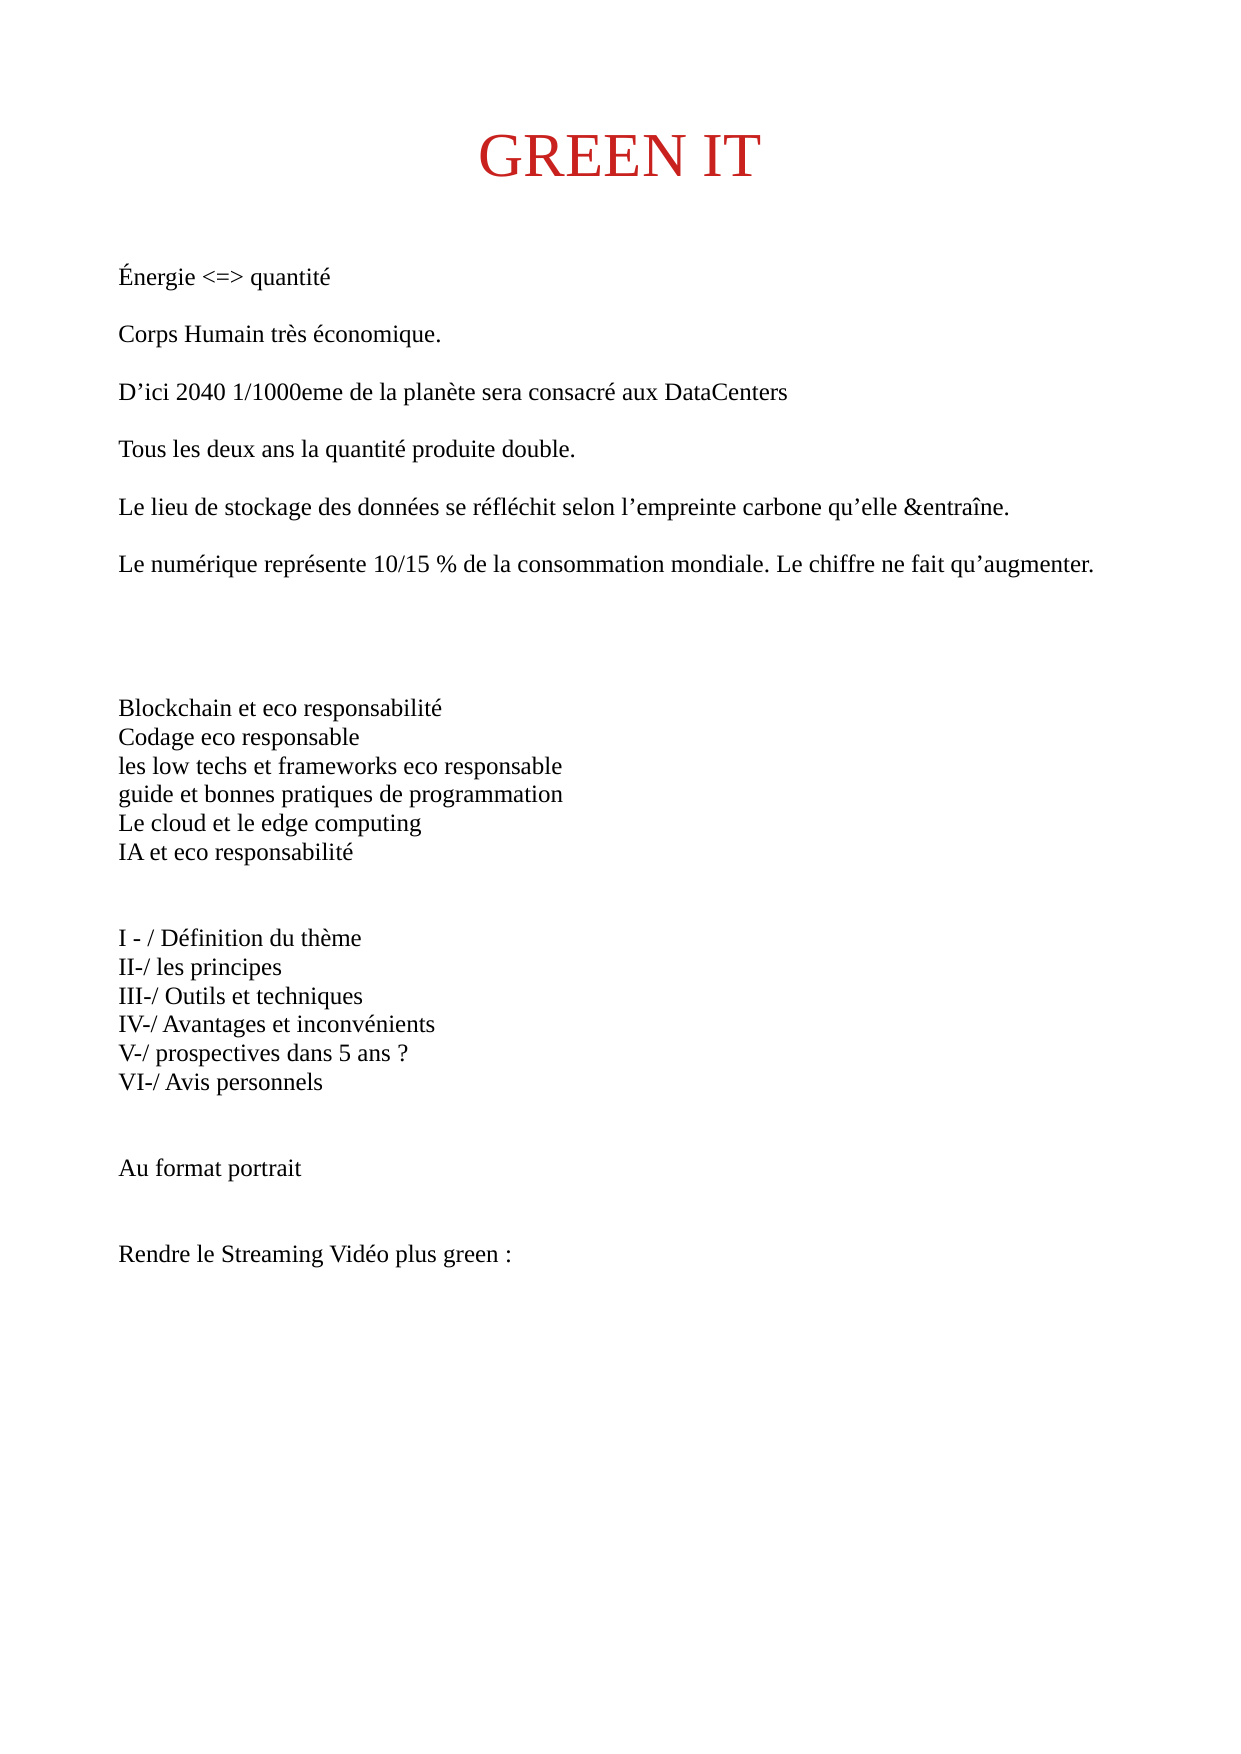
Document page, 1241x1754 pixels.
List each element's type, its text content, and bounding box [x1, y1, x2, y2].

text III-/ Outils et techniques [118, 981, 1122, 1009]
text Corps Humain très économique. [118, 319, 1122, 348]
text Codage eco responsable [118, 722, 1122, 751]
text Tous les deux ans la quantité produite double. [118, 434, 1122, 463]
text les low techs et frameworks eco responsable [118, 751, 1122, 779]
text IV-/ Avantages et inconvénients [118, 1009, 1122, 1038]
text Énergie <=> quantité [118, 262, 1122, 291]
text Le numérique représente 10/15 % de la consommation mondiale. Le chiffre ne fait qu’augmenter. [118, 549, 1122, 578]
text guide et bonnes pratiques de programmation [118, 779, 1122, 808]
text V-/ prospectives dans 5 ans ? [118, 1038, 1122, 1067]
text Le cloud et le edge computing [118, 808, 1122, 837]
text Le lieu de stockage des données se réfléchit selon l’empreinte carbone qu’elle &entraîne. [118, 492, 1122, 521]
text II-/ les principes [118, 952, 1122, 981]
text VI-/ Avis personnels [118, 1067, 1122, 1096]
text IA et eco responsabilité [118, 837, 1122, 866]
text D’ici 2040 1/1000eme de la planète sera consacré aux DataCenters [118, 377, 1122, 406]
text I - / Définition du thème [118, 923, 1122, 952]
text Rendre le Streaming Vidéo plus green : [118, 1239, 1122, 1268]
text Blockchain et eco responsabilité [118, 693, 1122, 722]
text GREEN IT [118, 118, 1122, 190]
text Au format portrait [118, 1153, 1122, 1182]
